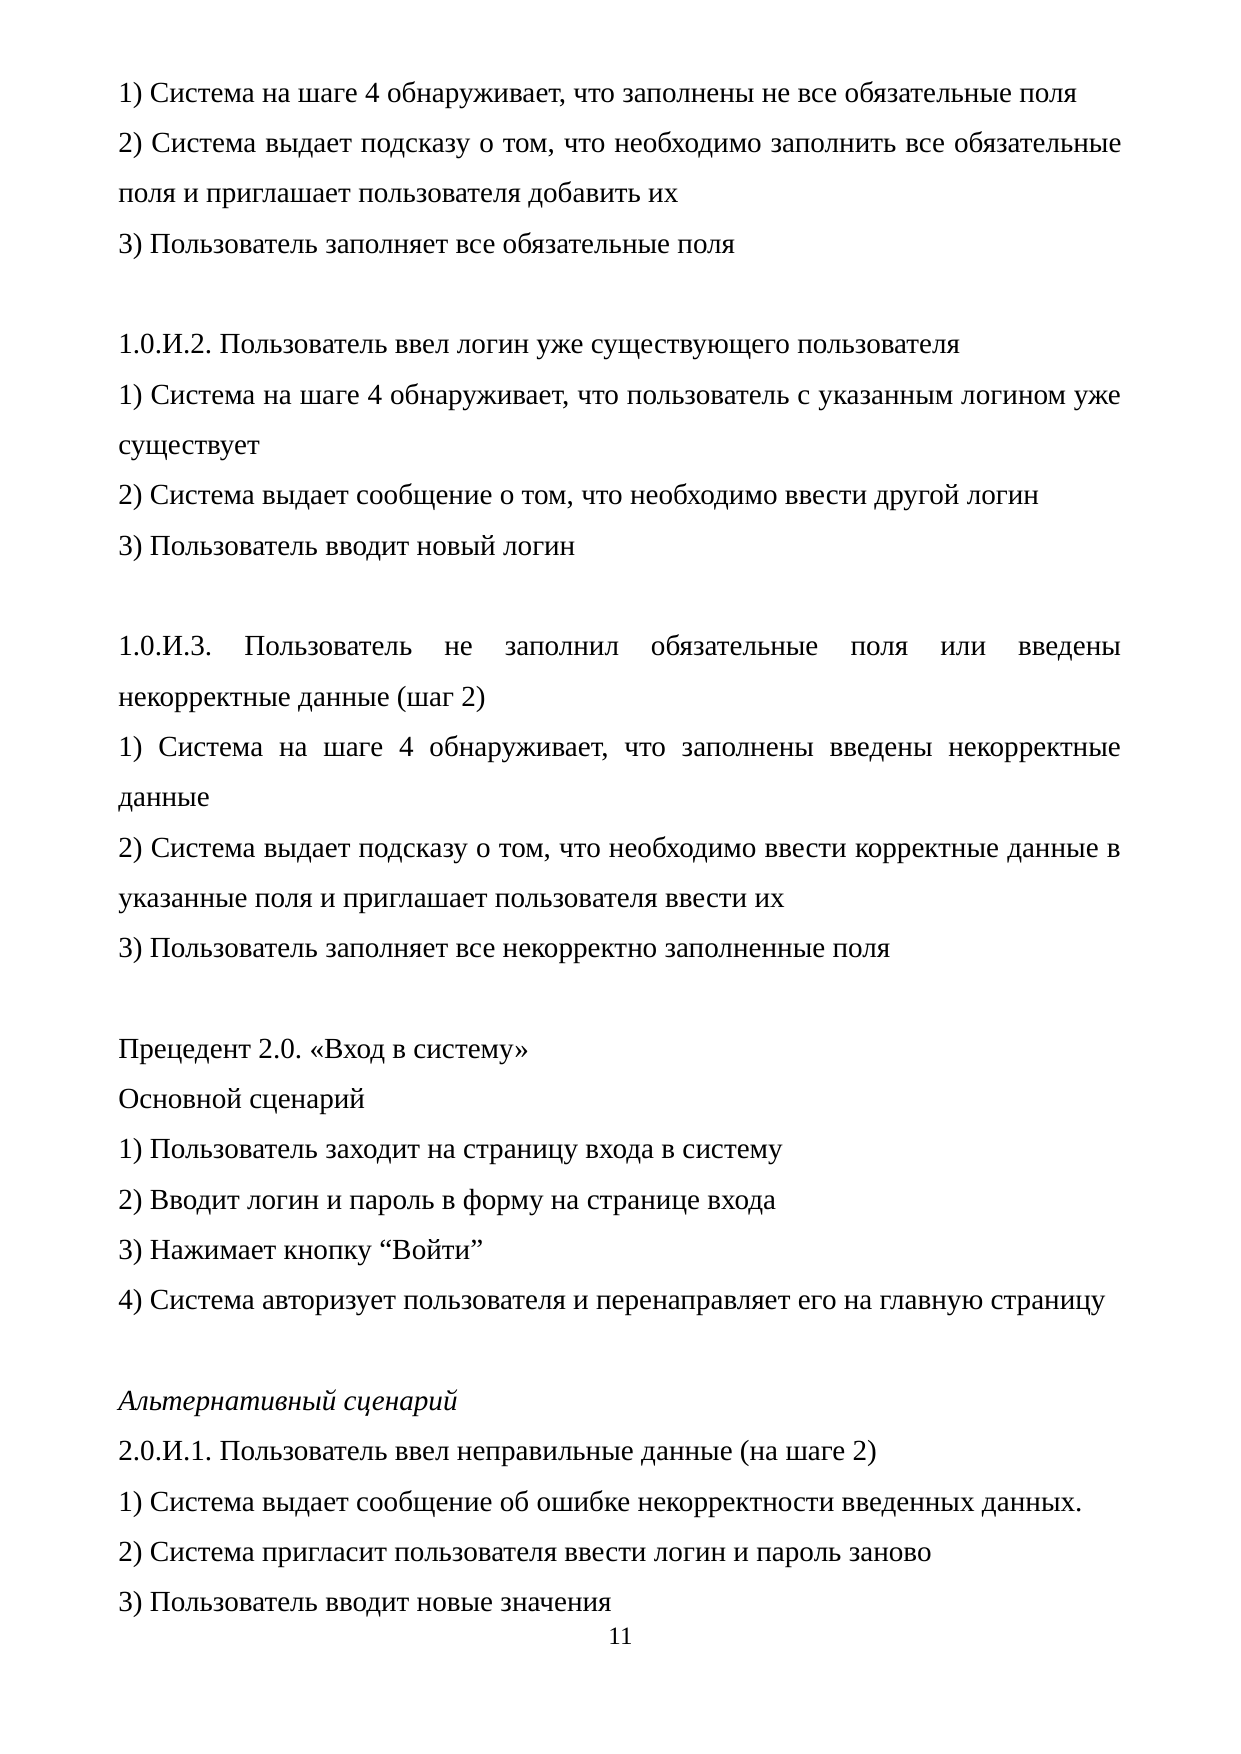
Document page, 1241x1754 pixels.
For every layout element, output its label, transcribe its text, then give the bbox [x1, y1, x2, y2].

text 1) Система на шаге 4 обнаруживает, что пользователь с указанным логином уже существует [118, 377, 1122, 461]
text 3) Пользователь заполняет все обязательные поля [118, 226, 1122, 259]
text 3) Нажимает кнопку “Войти” [118, 1232, 1122, 1266]
text 3) Пользователь вводит новый логин [118, 528, 1122, 561]
text 2) Система выдает сообщение о том, что необходимо ввести другой логин [118, 477, 1122, 511]
text Прецедент 2.0. «Вход в систему» [118, 1031, 1122, 1064]
text 2) Вводит логин и пароль в форму на странице входа [118, 1182, 1122, 1215]
text 1) Система на шаге 4 обнаруживает, что заполнены введены некорректные данные [118, 729, 1122, 813]
text Основной сценарий [118, 1081, 1122, 1115]
text 2) Система выдает подсказу о том, что необходимо заполнить все обязательные поля и приглашает пользователя добавить их [118, 125, 1122, 209]
text 1.0.И.3. Пользователь не заполнил обязательные поля или введены некорректные данные (шаг 2) [118, 628, 1122, 712]
text 1) Система на шаге 4 обнаруживает, что заполнены не все обязательные поля [118, 75, 1122, 108]
text 1) Пользователь заходит на страницу входа в систему [118, 1132, 1122, 1165]
text 2) Система выдает подсказу о том, что необходимо ввести корректные данные в указанные поля и приглашает пользователя ввести их [118, 830, 1122, 913]
text 2) Система пригласит пользователя ввести логин и пароль заново [118, 1534, 1122, 1568]
text 1.0.И.2. Пользователь ввел логин уже существующего пользователя [118, 327, 1122, 360]
text 3) Пользователь вводит новые значения [118, 1584, 1122, 1618]
text Альтернативный сценарий [118, 1383, 1122, 1417]
text 2.0.И.1. Пользователь ввел неправильные данные (на шаге 2) [118, 1433, 1122, 1467]
text 1) Система выдает сообщение об ошибке некорректности введенных данных. [118, 1484, 1122, 1517]
text 3) Пользователь заполняет все некорректно заполненные поля [118, 930, 1122, 964]
text 4) Система авторизует пользователя и перенаправляет его на главную страницу [118, 1282, 1122, 1316]
